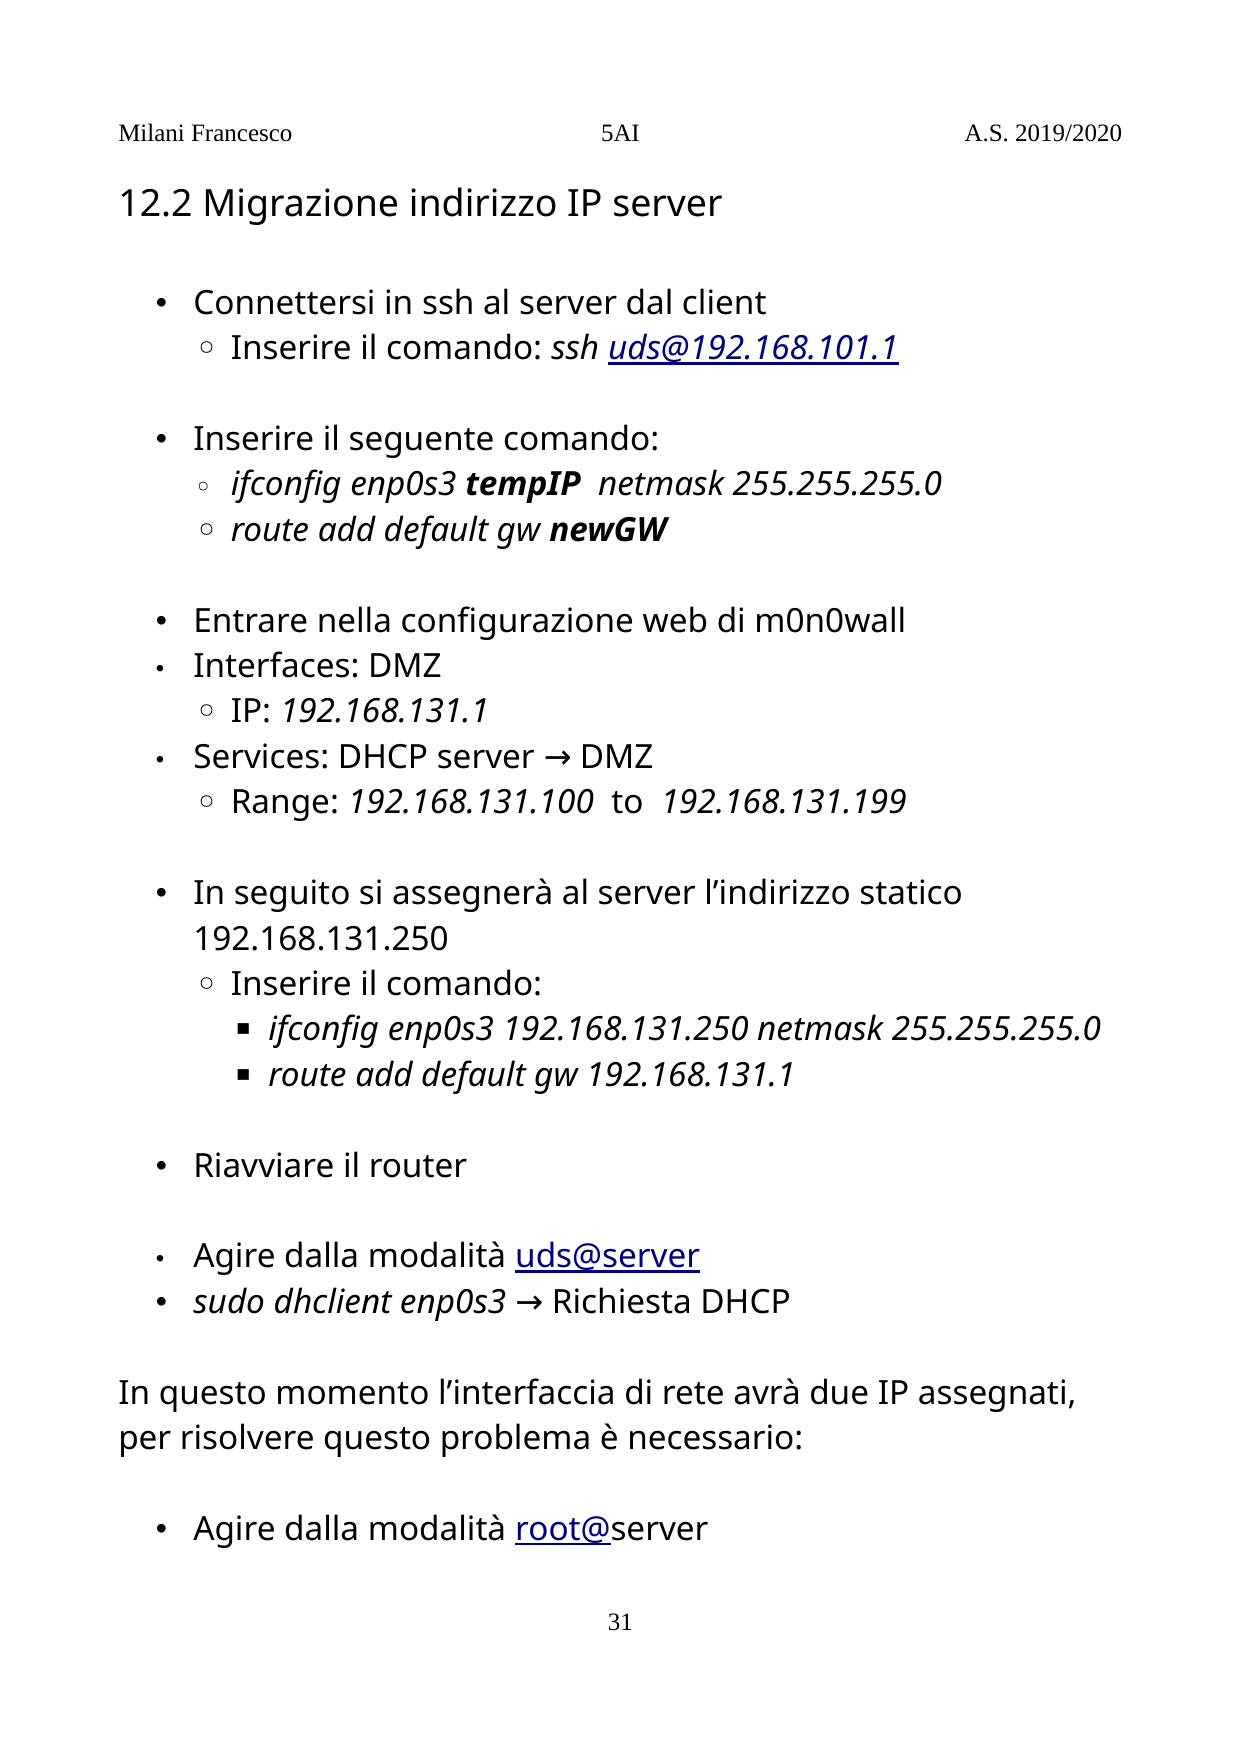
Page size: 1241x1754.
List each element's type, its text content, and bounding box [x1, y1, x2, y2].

list Riavviare il router [156, 1141, 1122, 1187]
list IP: 192.168.131.1 [193, 687, 1122, 733]
list Agire dalla modalità root@server [156, 1505, 1122, 1550]
list In seguito si assegnerà al server l’indirizzo statico 192.168.131.250 [156, 869, 1122, 960]
list Services: DHCP server → DMZ [156, 733, 1122, 778]
list ifconfig enp0s3 192.168.131.250 netmask 255.255.255.0 [231, 1005, 1122, 1051]
list Agire dalla modalità uds@server [156, 1232, 1122, 1278]
list ifconfig enp0s3 tempIP netmask 255.255.255.0 [193, 460, 1122, 506]
list route add default gw newGW [193, 506, 1122, 551]
list Range: 192.168.131.100 to 192.168.131.199 [193, 778, 1122, 823]
list Interfaces: DMZ [156, 642, 1122, 687]
list route add default gw 192.168.131.1 [231, 1051, 1122, 1096]
text In questo momento l’interfaccia di rete avrà due IP assegnati, per risolvere questo problema è necessario: [118, 1368, 1122, 1459]
list Inserire il comando: [193, 960, 1122, 1005]
list Connettersi in ssh al server dal client [156, 278, 1122, 324]
list sudo dhclient enp0s3 → Richiesta DHCP [156, 1278, 1122, 1323]
list Inserire il seguente comando: [156, 415, 1122, 460]
list Inserire il comando: ssh uds@192.168.101.1 [193, 324, 1122, 369]
list Entrare nella configurazione web di m0n0wall [156, 596, 1122, 642]
text 12.2 Migrazione indirizzo IP server [118, 176, 1122, 227]
